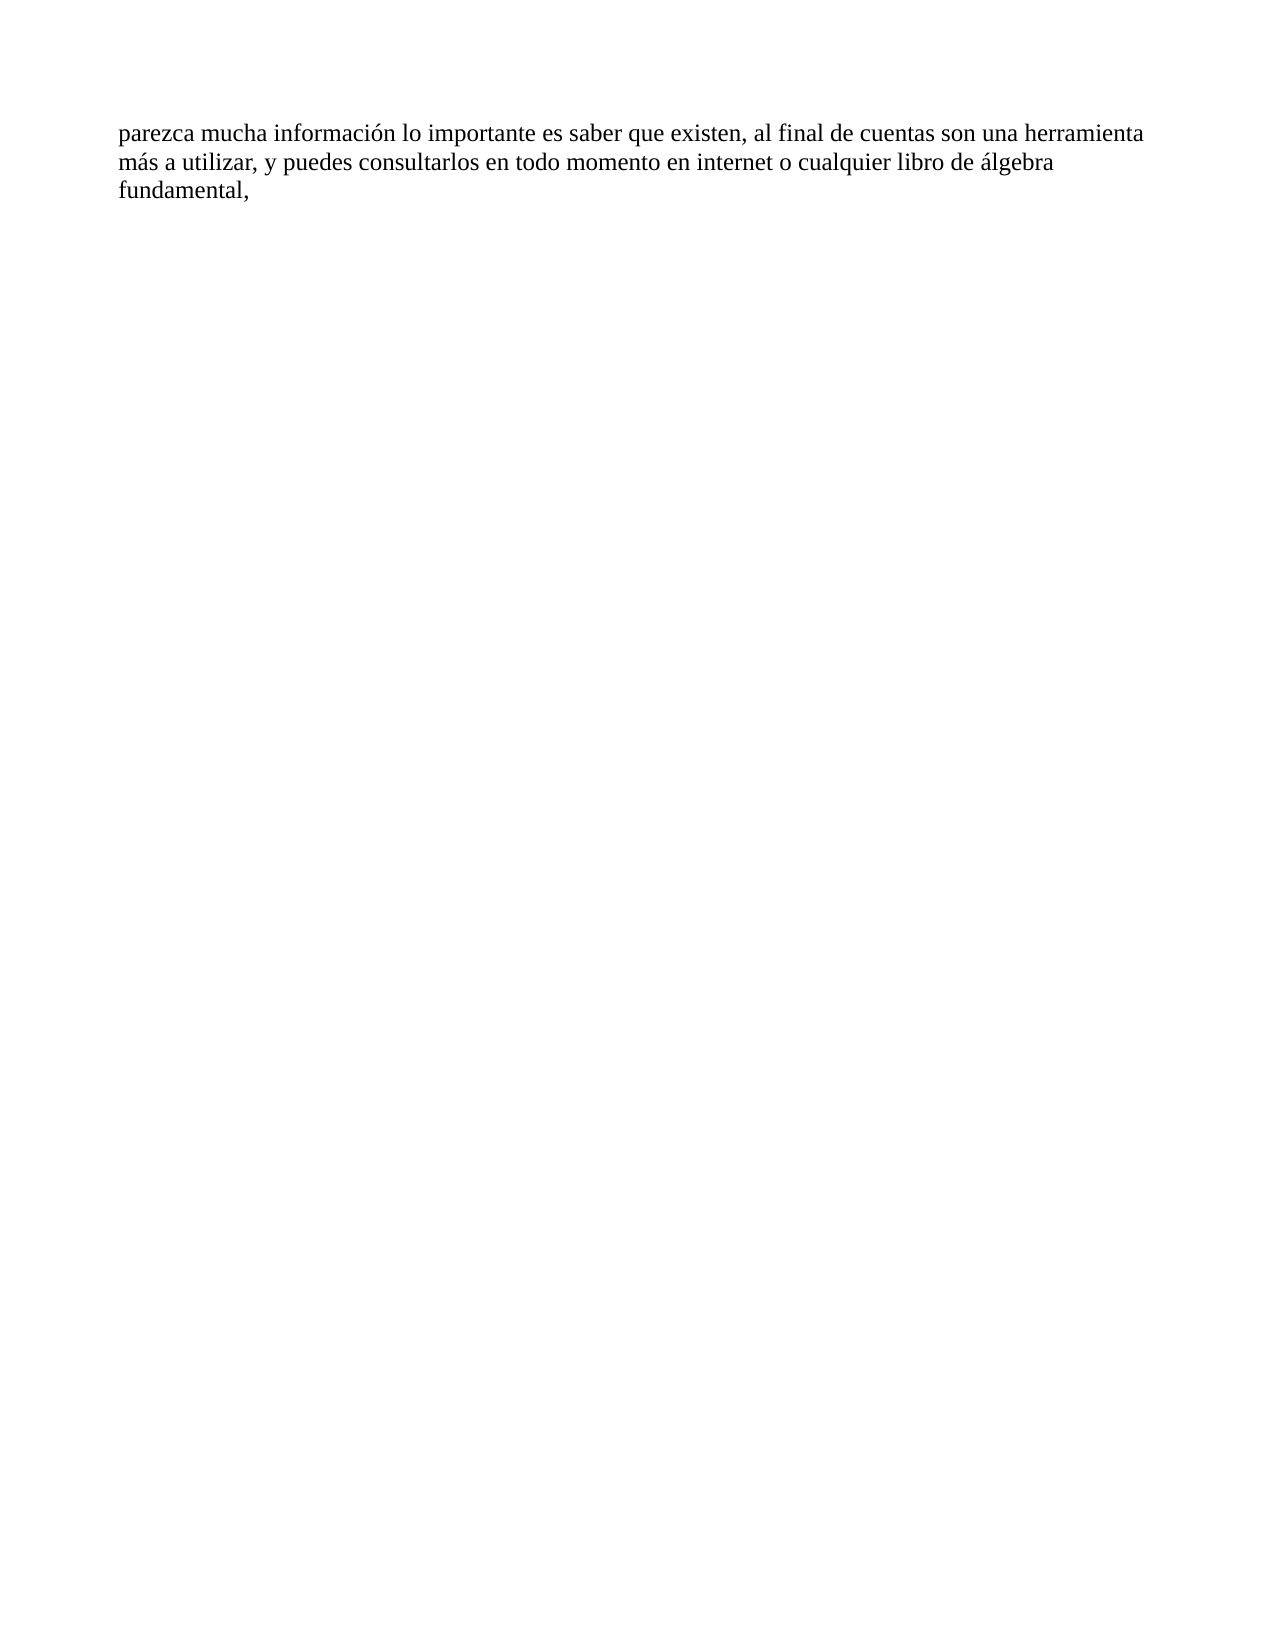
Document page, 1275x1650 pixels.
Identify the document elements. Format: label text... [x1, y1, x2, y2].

text parezca mucha información lo importante es saber que existen, al final de cuentas son una herramienta más a utilizar, y puedes consultarlos en todo momento en internet o cualquier libro de álgebra fundamental, [118, 118, 1157, 204]
